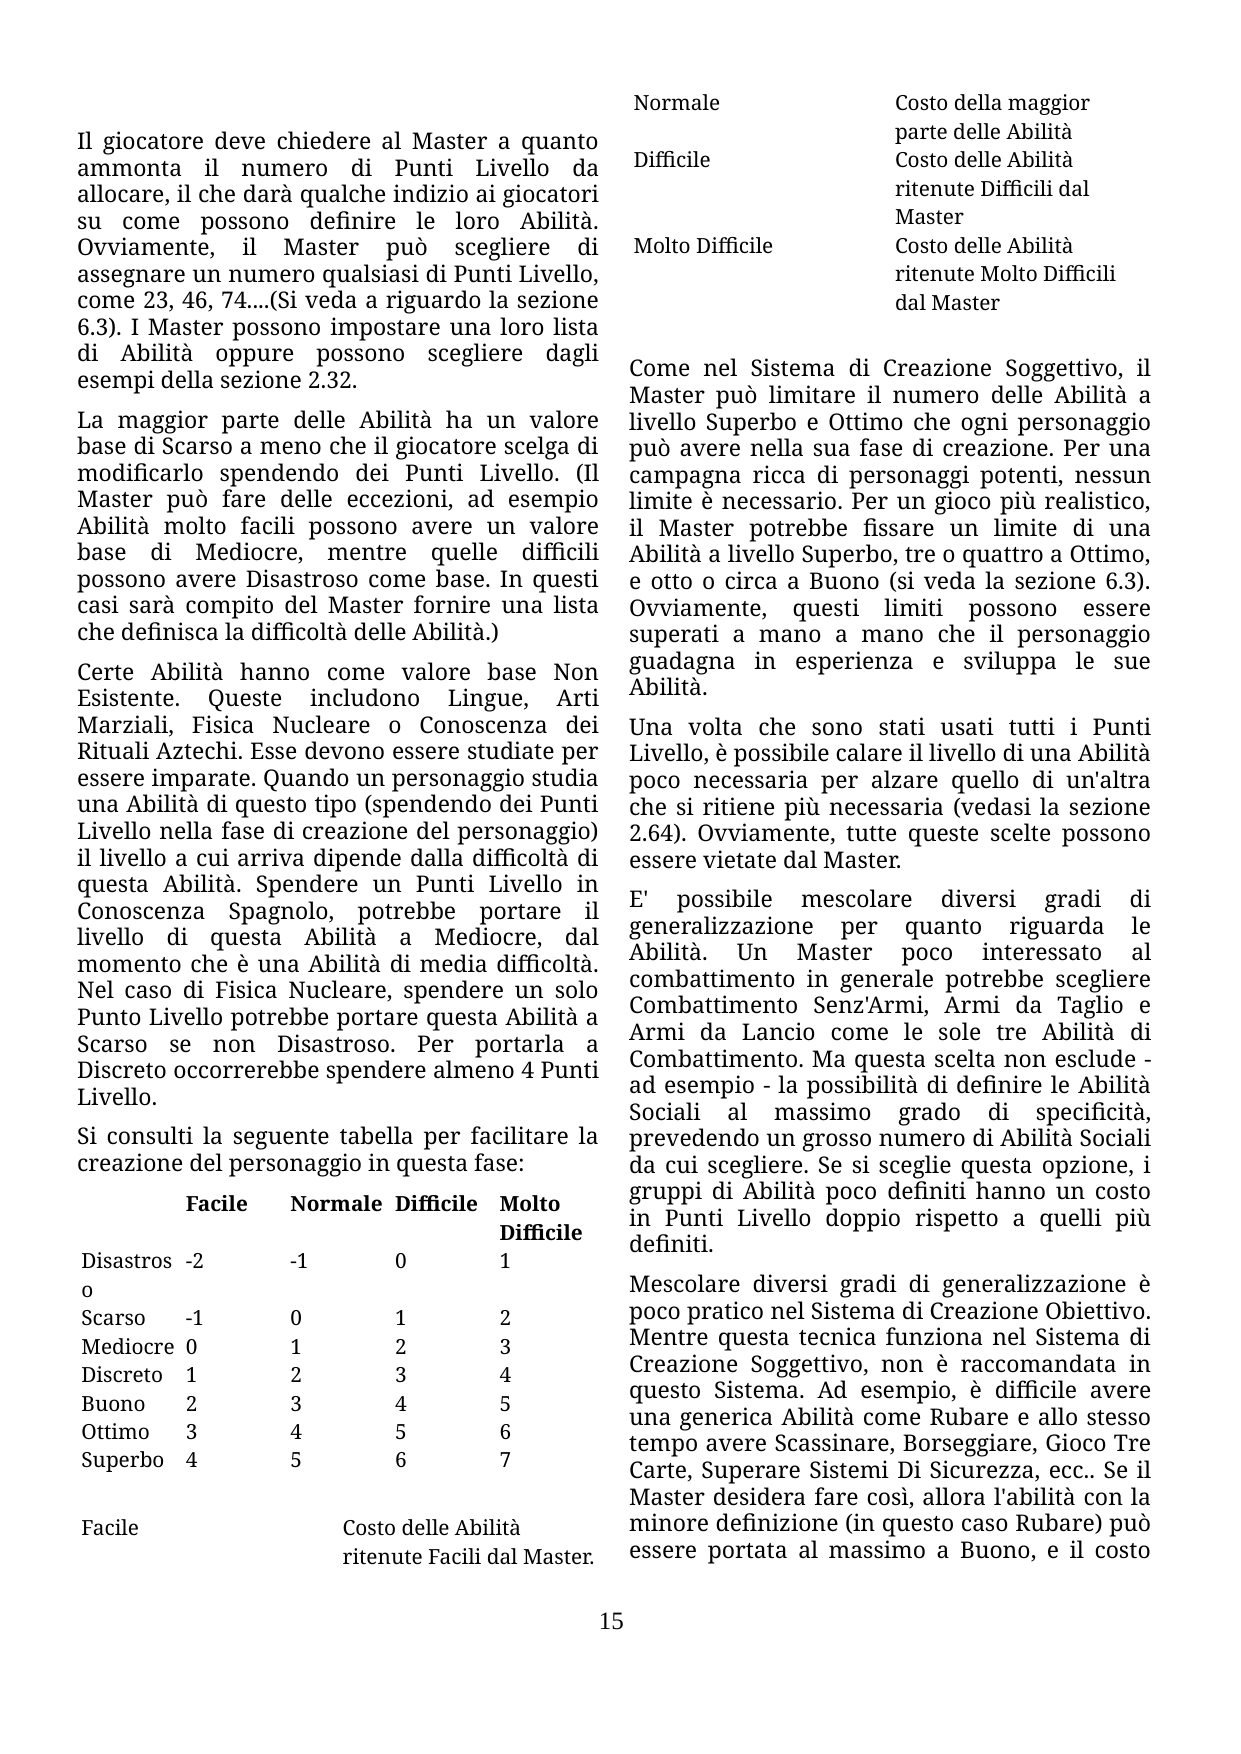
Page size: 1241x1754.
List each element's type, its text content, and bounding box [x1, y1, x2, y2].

table_cell 5 [495, 1389, 599, 1417]
text La maggior parte delle Abilità ha un valore base di Scarso a meno che il giocatore scelga di modificarlo spendendo dei Punti Livello. (Il Master può fare delle eccezioni, ad esempio Abilità molto facili possono avere un valore base di Mediocre, mentre quelle difficili possono avere Disastroso come base. In questi casi sarà compito del Master fornire una lista che definisca la difficoltà delle Abilità.) [77, 407, 599, 646]
table_cell 4 [181, 1446, 286, 1474]
table_cell 3 [286, 1389, 390, 1417]
table_cell 3 [181, 1417, 286, 1446]
table_header Molto Difficile [495, 1190, 599, 1246]
table_cell -1 [181, 1303, 286, 1332]
table_cell -1 [286, 1246, 390, 1303]
table_cell Molto Difficile [629, 231, 890, 316]
table_cell Discreto [77, 1360, 181, 1389]
table_cell 3 [495, 1332, 599, 1360]
table_cell 1 [181, 1360, 286, 1389]
table_cell Costo delle Abilità ritenute Difficili dal Master [890, 145, 1152, 231]
table_cell Buono [77, 1389, 181, 1417]
table_cell 0 [286, 1303, 390, 1332]
table_cell 0 [181, 1332, 286, 1360]
table_cell Scarso [77, 1303, 181, 1332]
table_cell Ottimo [77, 1417, 181, 1446]
text Si consulti la seguente tabella per facilitare la creazione del personaggio in questa fase: [77, 1123, 599, 1177]
table_cell Superbo [77, 1446, 181, 1474]
table_cell 2 [390, 1332, 495, 1360]
table_cell Difficile [629, 145, 890, 231]
table_cell -2 [181, 1246, 286, 1303]
text Come nel Sistema di Creazione Soggettivo, il Master può limitare il numero delle Abilità a livello Superbo e Ottimo che ogni personaggio può avere nella sua fase di creazione. Per una campagna ricca di personaggi potenti, nessun limite è necessario. Per un gioco più realistico, il Master potrebbe fissare un limite di una Abilità a livello Superbo, tre o quattro a Ottimo, e otto o circa a Buono (si veda la sezione 6.3). Ovviamente, questi limiti possono essere superati a mano a mano che il personaggio guadagna in esperienza e sviluppa le sue Abilità. [629, 356, 1152, 701]
table_cell 6 [495, 1417, 599, 1446]
table_cell 6 [390, 1446, 495, 1474]
text Una volta che sono stati usati tutti i Punti Livello, è possibile calare il livello di una Abilità poco necessaria per alzare quello di un'altra che si ritiene più necessaria (vedasi la sezione 2.64). Ovviamente, tutte queste scelte possono essere vietate dal Master. [629, 714, 1152, 873]
table_cell 0 [390, 1246, 495, 1303]
table_cell 5 [390, 1417, 495, 1446]
text E' possibile mescolare diversi gradi di generalizzazione per quanto riguarda le Abilità. Un Master poco interessato al combattimento in generale potrebbe scegliere Combattimento Senz'Armi, Armi da Taglio e Armi da Lancio come le sole tre Abilità di Combattimento. Ma questa scelta non esclude - ad esempio - la possibilità di definire le Abilità Sociali al massimo grado di specificità, prevedendo un grosso numero di Abilità Sociali da cui scegliere. Se si sceglie questa opzione, i gruppi di Abilità poco definiti hanno un costo in Punti Livello doppio rispetto a quelli più definiti. [629, 886, 1152, 1258]
table_cell 1 [390, 1303, 495, 1332]
text Certe Abilità hanno come valore base Non Esistente. Queste includono Lingue, Arti Marziali, Fisica Nucleare o Conoscenza dei Rituali Aztechi. Esse devono essere studiate per essere imparate. Quando un personaggio studia una Abilità di questo tipo (spendendo dei Punti Livello nella fase di creazione del personaggio) il livello a cui arriva dipende dalla difficoltà di questa Abilità. Spendere un Punti Livello in Conoscenza Spagnolo, potrebbe portare il livello di questa Abilità a Mediocre, dal momento che è una Abilità di media difficoltà. Nel caso di Fisica Nucleare, spendere un solo Punto Livello potrebbe portare questa Abilità a Scarso se non Disastroso. Per portarla a Discreto occorrerebbe spendere almeno 4 Punti Livello. [77, 659, 599, 1110]
table_cell Disastroso [77, 1246, 181, 1303]
table_header Costo delle Abilità ritenute Facili dal Master. [338, 1514, 599, 1570]
table_header Difficile [390, 1190, 495, 1246]
table_header Facile [181, 1190, 286, 1246]
table_cell Costo della maggior parte delle Abilità [890, 89, 1152, 145]
text Mescolare diversi gradi di generalizzazione è poco pratico nel Sistema di Creazione Obiettivo. Mentre questa tecnica funziona nel Sistema di Creazione Soggettivo, non è raccomandata in questo Sistema. Ad esempio, è difficile avere una generica Abilità come Rubare e allo stesso tempo avere Scassinare, Borseggiare, Gioco Tre Carte, Superare Sistemi Di Sicurezza, ecc.. Se il Master desidera fare così, allora l'abilità con la minore definizione (in questo caso Rubare) può essere portata al massimo a Buono, e il costo [629, 1271, 1152, 1563]
table_cell Costo delle Abilità ritenute Molto Difficili dal Master [890, 231, 1152, 316]
table_cell Normale [629, 89, 890, 145]
table_cell 4 [495, 1360, 599, 1389]
table_cell Mediocre [77, 1332, 181, 1360]
table_cell 5 [286, 1446, 390, 1474]
table_cell 4 [286, 1417, 390, 1446]
table_cell 2 [286, 1360, 390, 1389]
table_header Facile [77, 1514, 338, 1570]
table_header Normale [286, 1190, 390, 1246]
table_cell 7 [495, 1446, 599, 1474]
table_cell 1 [286, 1332, 390, 1360]
table_header [77, 1190, 181, 1246]
table_cell 1 [495, 1246, 599, 1303]
table_cell 3 [390, 1360, 495, 1389]
table_cell 2 [495, 1303, 599, 1332]
table_cell 2 [181, 1389, 286, 1417]
text Il giocatore deve chiedere al Master a quanto ammonta il numero di Punti Livello da allocare, il che darà qualche indizio ai giocatori su come possono definire le loro Abilità. Ovviamente, il Master può scegliere di assegnare un numero qualsiasi di Punti Livello, come 23, 46, 74....(Si veda a riguardo la sezione 6.3). I Master possono impostare una loro lista di Abilità oppure possono scegliere dagli esempi della sezione 2.32. [77, 128, 599, 394]
table_cell 4 [390, 1389, 495, 1417]
